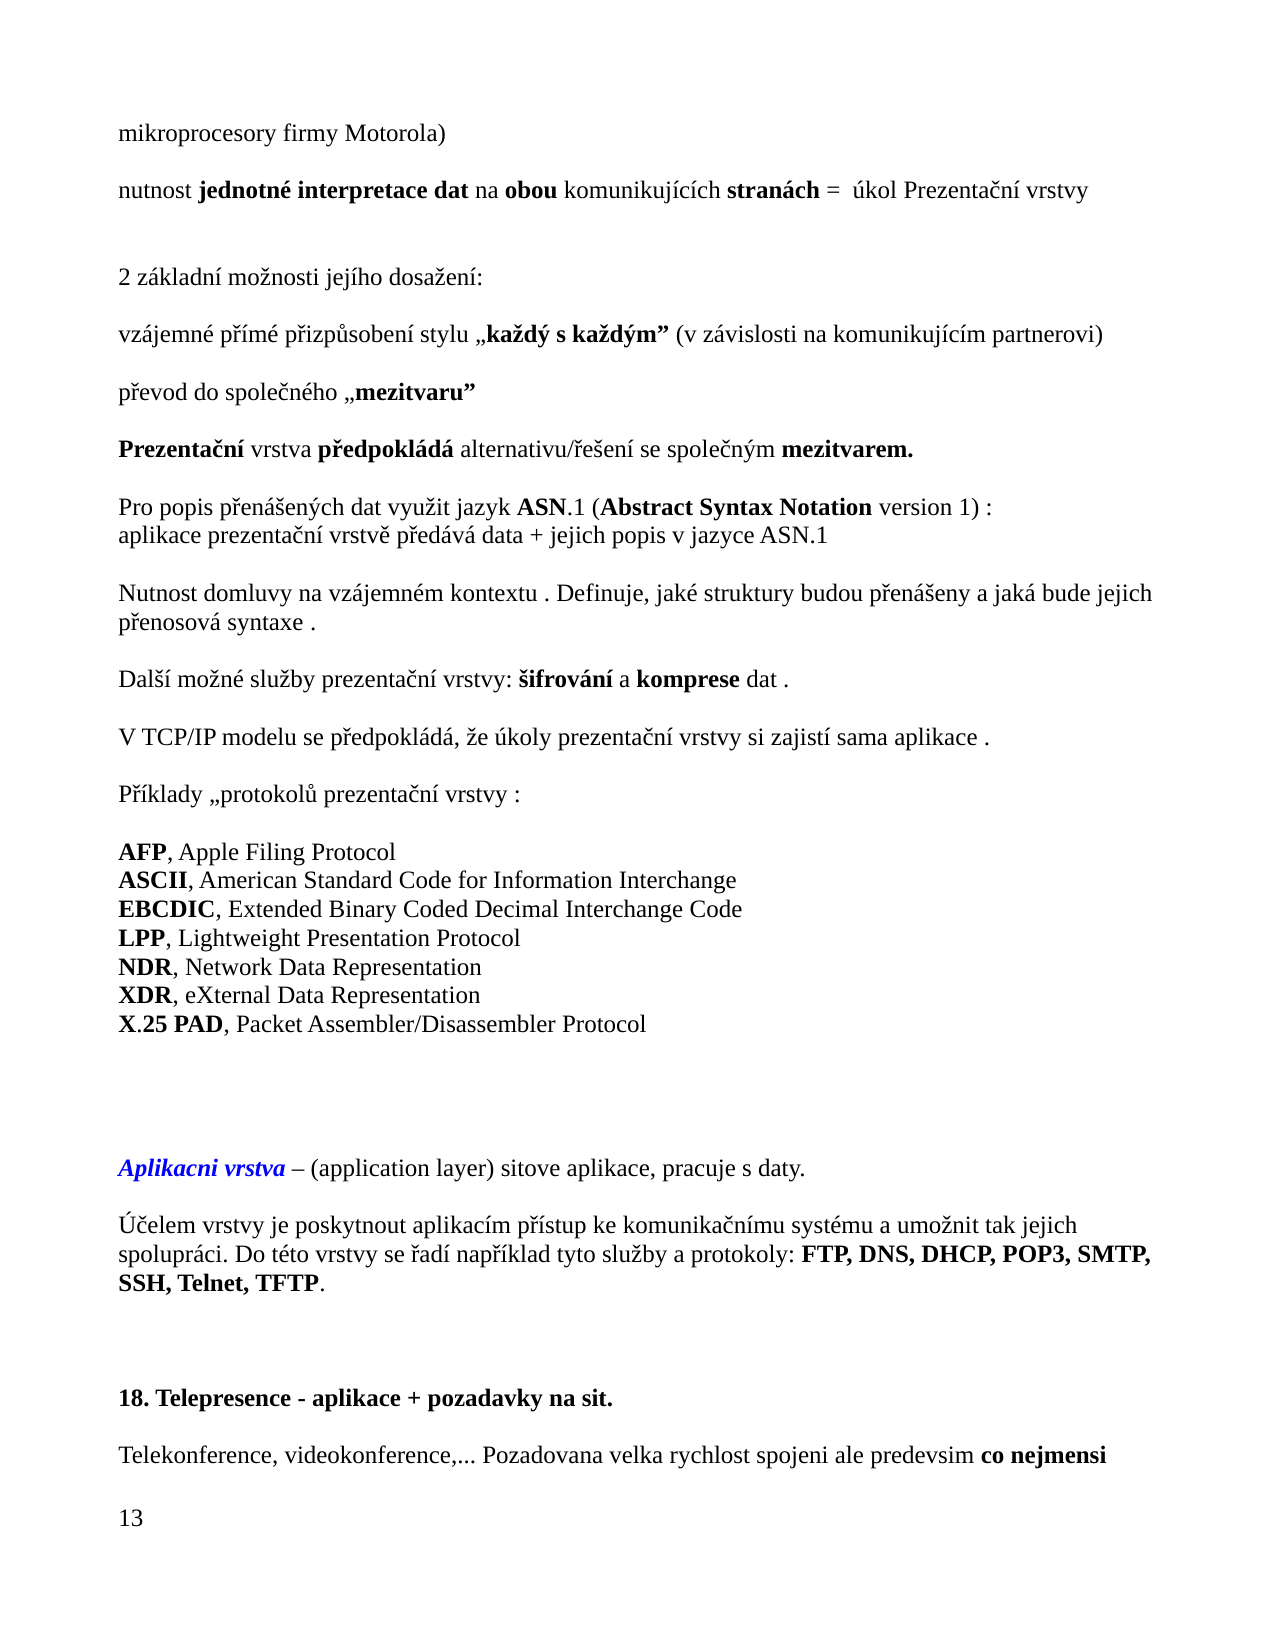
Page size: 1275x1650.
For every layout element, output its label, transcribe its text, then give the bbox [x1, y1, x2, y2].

text 2 základní možnosti jejího dosažení: [118, 262, 1157, 291]
text Nutnost domluvy na vzájemném kontextu . Definuje, jaké struktury budou přenášeny a jaká bude jejich přenosová syntaxe . [118, 578, 1157, 636]
text NDR, Network Data Representation [118, 952, 1157, 981]
text Další možné služby prezentační vrstvy: šifrování a komprese dat . [118, 664, 1157, 693]
text LPP, Lightweight Presentation Protocol [118, 923, 1157, 952]
text vzájemné přímé přizpůsobení stylu „každý s každým” (v závislosti na komunikujícím partnerovi) [118, 319, 1157, 348]
text Telekonference, videokonference,... Pozadovana velka rychlost spojeni ale predevsim co nejmensi [118, 1441, 1157, 1469]
text V TCP/IP modelu se předpokládá, že úkoly prezentační vrstvy si zajistí sama aplikace . [118, 722, 1157, 751]
text Účelem vrstvy je poskytnout aplikacím přístup ke komunikačnímu systému a umožnit tak jejich spolupráci. Do této vrstvy se řadí například tyto služby a protokoly: FTP, DNS, DHCP, POP3, SMTP, SSH, Telnet, TFTP. [118, 1211, 1157, 1297]
text XDR, eXternal Data Representation [118, 981, 1157, 1009]
text EBCDIC, Extended Binary Coded Decimal Interchange Code [118, 894, 1157, 923]
text aplikace prezentační vrstvě předává data + jejich popis v jazyce ASN.1 [118, 521, 1157, 549]
text Aplikacni vrstva – (application layer) sitove aplikace, pracuje s daty. [118, 1153, 1157, 1182]
text 18. Telepresence - aplikace + pozadavky na sit. [118, 1383, 1157, 1412]
text Prezentační vrstva předpokládá alternativu/řešení se společným mezitvarem. [118, 434, 1157, 463]
text mikroprocesory firmy Motorola) [118, 118, 1157, 147]
text X.25 PAD, Packet Assembler/Disassembler Protocol [118, 1009, 1157, 1038]
text ASCII, American Standard Code for Information Interchange [118, 866, 1157, 894]
text AFP, Apple Filing Protocol [118, 837, 1157, 866]
text převod do společného „mezitvaru” [118, 377, 1157, 406]
text nutnost jednotné interpretace dat na obou komunikujících stranách = úkol Prezentační vrstvy [118, 176, 1157, 204]
text Příklady „protokolů prezentační vrstvy : [118, 779, 1157, 808]
text Pro popis přenášených dat využit jazyk ASN.1 (Abstract Syntax Notation version 1) : [118, 492, 1157, 521]
